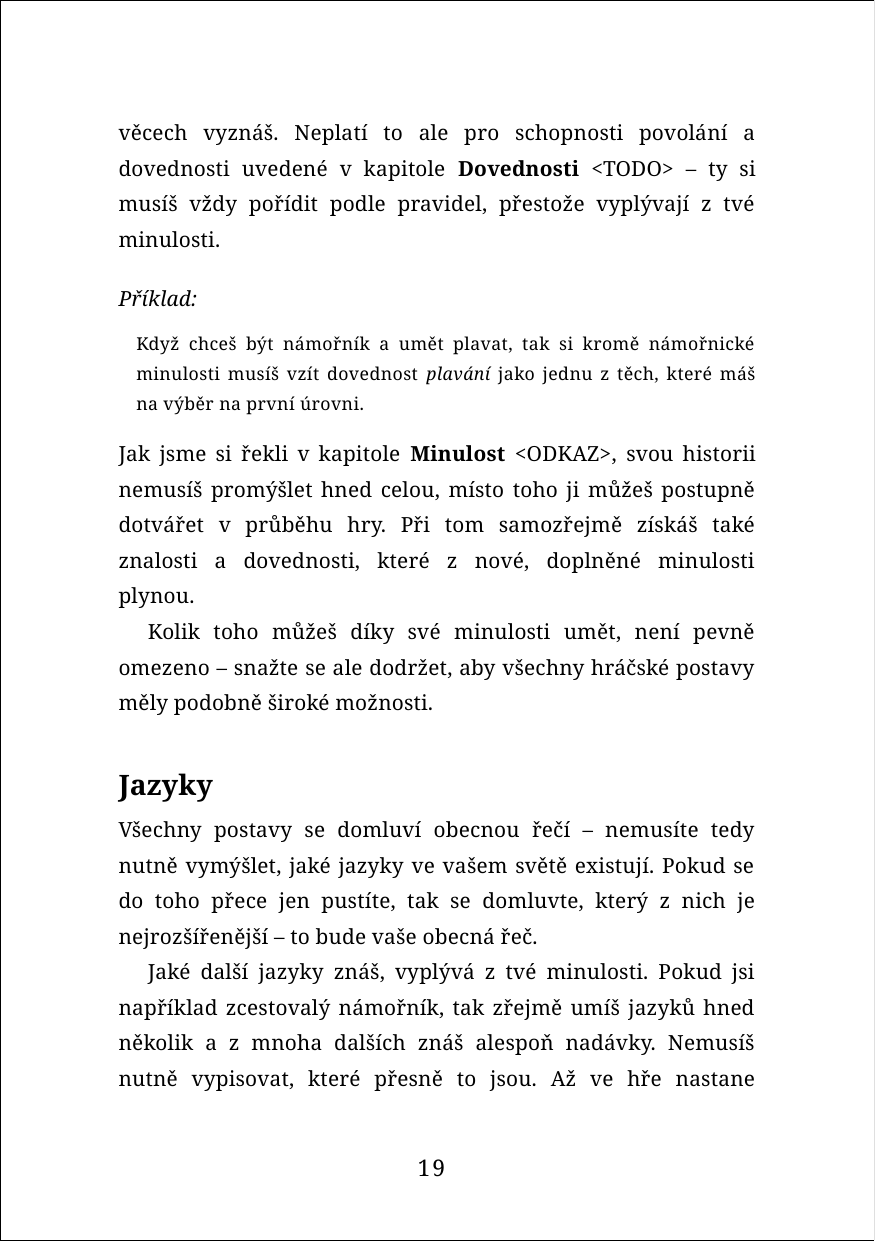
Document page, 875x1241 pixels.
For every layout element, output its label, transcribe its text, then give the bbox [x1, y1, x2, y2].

text Jak jsme si řekli v kapitole Minulost <ODKAZ>, svou historii nemusíš promýšlet hned celou, místo toho ji můžeš postupně dotvářet v průběhu hry. Při tom samozřejmě získáš také znalosti a dovednosti, které z nové, doplněné minulosti plynou. Kolik toho můžeš díky své minulosti umět, není pevně omezeno – snažte se ale dodržet, aby všechny hráčské postavy měly podobně široké možnosti. [118, 439, 756, 717]
subtitle Jazyky [118, 765, 756, 803]
text Příklad: [118, 284, 756, 312]
text Když chceš být námořník a umět plavat, tak si kromě námořnické minulosti musíš vzít dovednost plavání jako jednu z těch, které máš na výběr na první úrovni. [136, 331, 756, 416]
text věcech vyznáš. Neplatí to ale pro schopnosti povolání a dovednosti uvedené v kapitole Dovednosti <TODO> – ty si musíš vždy pořídit podle pravidel, přestože vyplývají z tvé minulosti. [118, 118, 756, 253]
text Všechny postavy se domluví obecnou řečí – nemusíte tedy nutně vymýšlet, jaké jazyky ve vašem světě existují. Pokud se do toho přece jen pustíte, tak se domluvte, který z nich je nejrozšířenější – to bude vaše obecná řeč. Jaké další jazyky znáš, vyplývá z tvé minulosti. Pokud jsi například zcestovalý námořník, tak zřejmě umíš jazyků hned několik a z mnoha dalších znáš alespoň nadávky. Nemusíš nutně vypisovat, které přesně to jsou. Až ve hře nastane [118, 815, 756, 1092]
